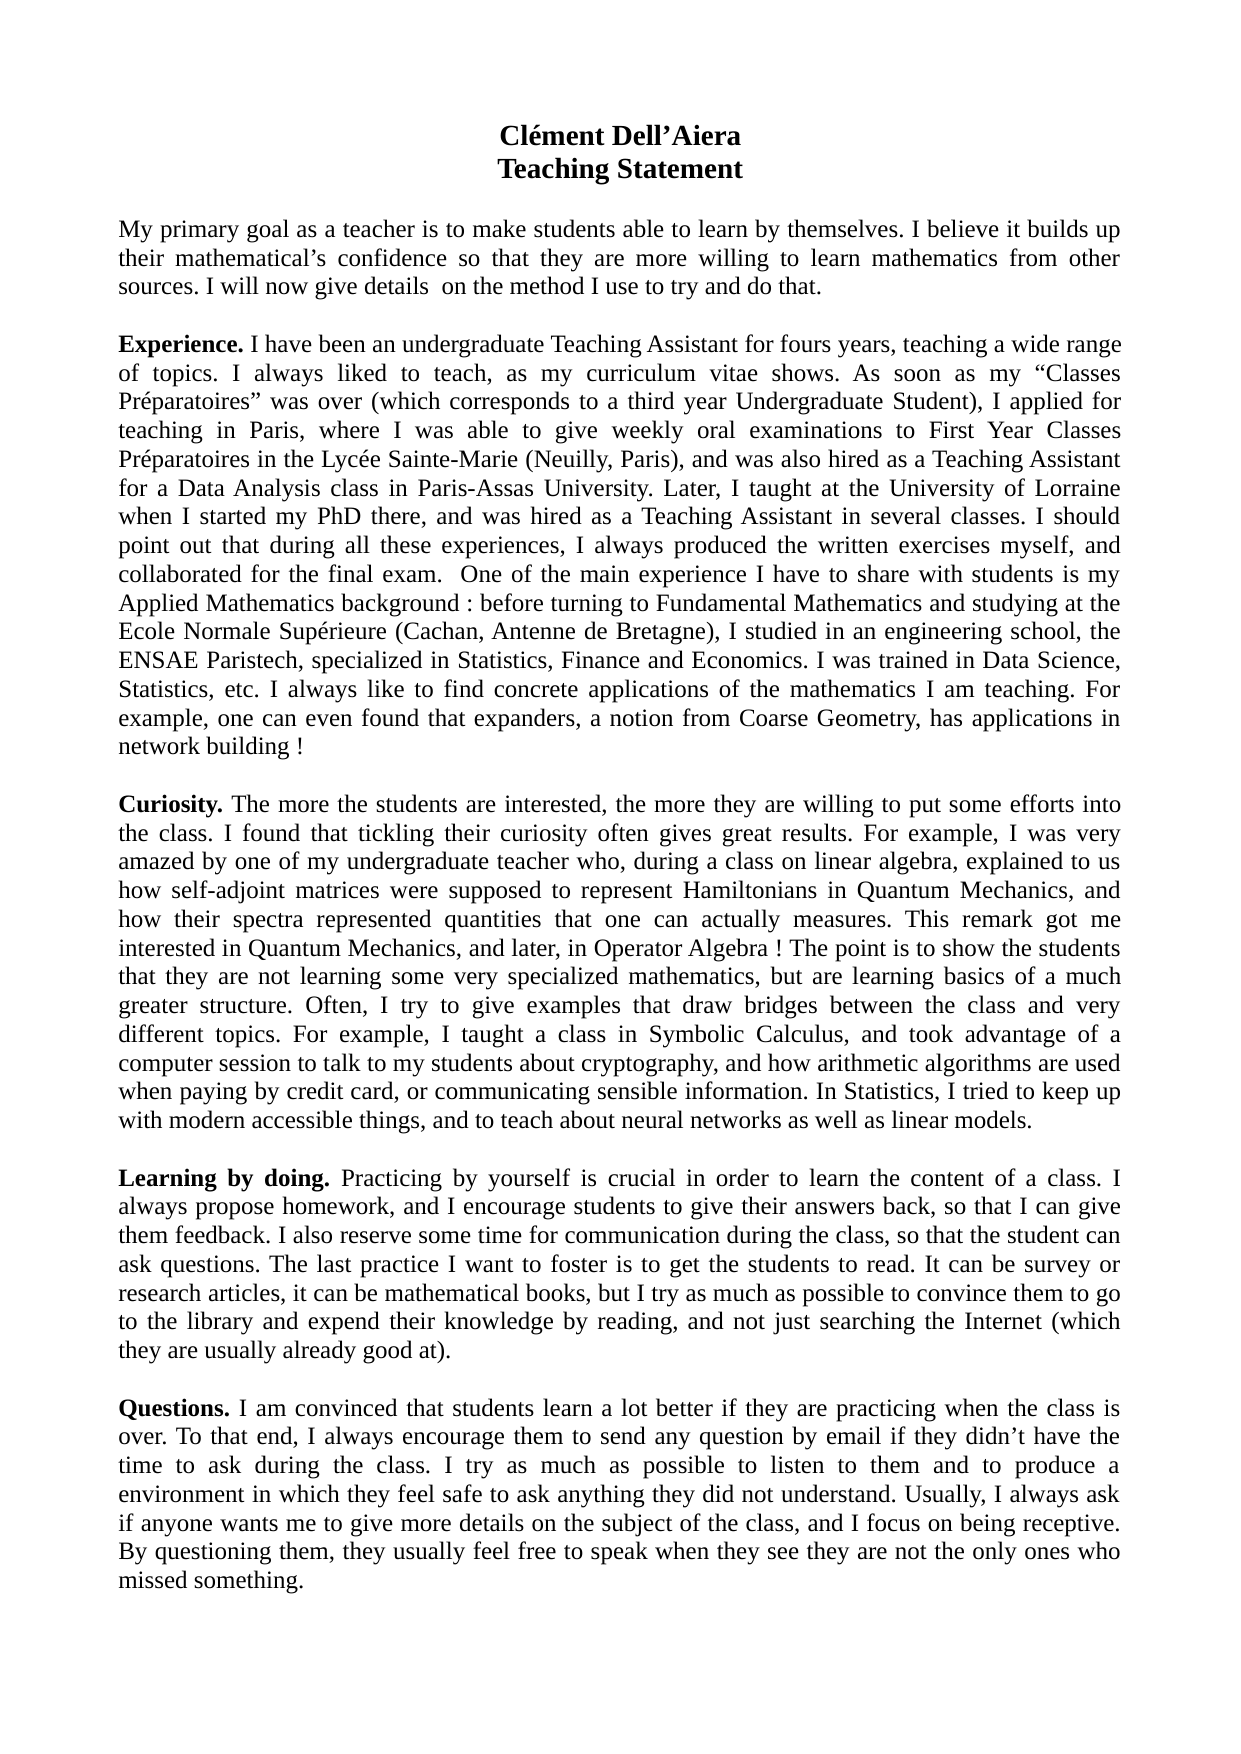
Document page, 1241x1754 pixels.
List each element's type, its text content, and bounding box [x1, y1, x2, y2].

text My primary goal as a teacher is to make students able to learn by themselves. I believe it builds up their mathematical’s confidence so that they are more willing to learn mathematics from other sources. I will now give details on the method I use to try and do that. [118, 214, 1122, 300]
text Curiosity. The more the students are interested, the more they are willing to put some efforts into the class. I found that tickling their curiosity often gives great results. For example, I was very amazed by one of my undergraduate teacher who, during a class on linear algebra, explained to us how self-adjoint matrices were supposed to represent Hamiltonians in Quantum Mechanics, and how their spectra represented quantities that one can actually measures. This remark got me interested in Quantum Mechanics, and later, in Operator Algebra ! The point is to show the students that they are not learning some very specialized mathematics, but are learning basics of a much greater structure. Often, I try to give examples that draw bridges between the class and very different topics. For example, I taught a class in Symbolic Calculus, and took advantage of a computer session to talk to my students about cryptography, and how arithmetic algorithms are used when paying by credit card, or communicating sensible information. In Statistics, I tried to keep up with modern accessible things, and to teach about neural networks as well as linear models. [118, 789, 1122, 1134]
text Clément Dell’Aiera [118, 118, 1122, 152]
text Teaching Statement [118, 152, 1122, 185]
text Experience. I have been an undergraduate Teaching Assistant for fours years, teaching a wide range of topics. I always liked to teach, as my curriculum vitae shows. As soon as my “Classes Préparatoires” was over (which corresponds to a third year Undergraduate Student), I applied for teaching in Paris, where I was able to give weekly oral examinations to First Year Classes Préparatoires in the Lycée Sainte-Marie (Neuilly, Paris), and was also hired as a Teaching Assistant for a Data Analysis class in Paris-Assas University. Later, I taught at the University of Lorraine when I started my PhD there, and was hired as a Teaching Assistant in several classes. I should point out that during all these experiences, I always produced the written exercises myself, and collaborated for the final exam. One of the main experience I have to share with students is my Applied Mathematics background : before turning to Fundamental Mathematics and studying at the Ecole Normale Supérieure (Cachan, Antenne de Bretagne), I studied in an engineering school, the ENSAE Paristech, specialized in Statistics, Finance and Economics. I was trained in Data Science, Statistics, etc. I always like to find concrete applications of the mathematics I am teaching. For example, one can even found that expanders, a notion from Coarse Geometry, has applications in network building ! [118, 329, 1122, 760]
text Questions. I am convinced that students learn a lot better if they are practicing when the class is over. To that end, I always encourage them to send any question by email if they didn’t have the time to ask during the class. I try as much as possible to listen to them and to produce a environment in which they feel safe to ask anything they did not understand. Usually, I always ask if anyone wants me to give more details on the subject of the class, and I focus on being receptive. By questioning them, they usually feel free to speak when they see they are not the only ones who missed something. [118, 1393, 1122, 1594]
text Learning by doing. Practicing by yourself is crucial in order to learn the content of a class. I always propose homework, and I encourage students to give their answers back, so that I can give them feedback. I also reserve some time for communication during the class, so that the student can ask questions. The last practice I want to foster is to get the students to read. It can be survey or research articles, it can be mathematical books, but I try as much as possible to convince them to go to the library and expend their knowledge by reading, and not just searching the Internet (which they are usually already good at). [118, 1163, 1122, 1364]
